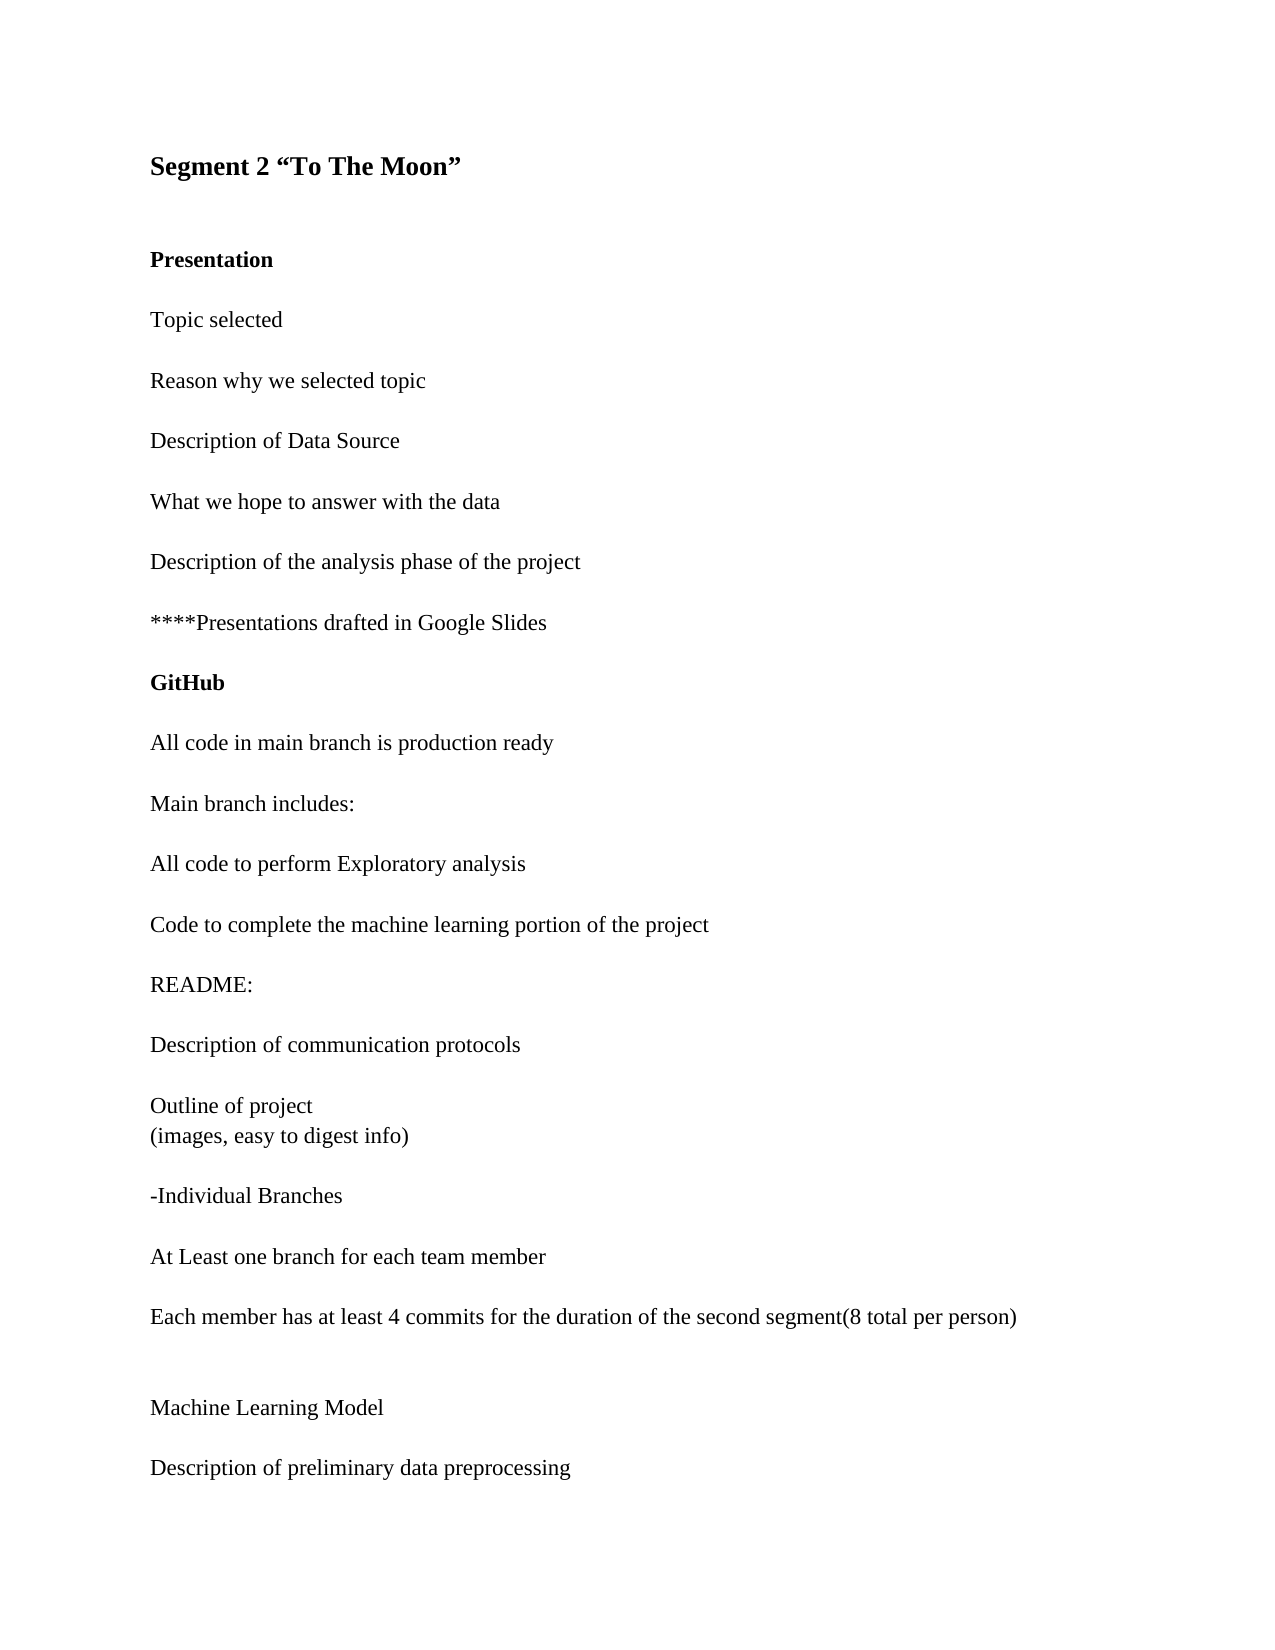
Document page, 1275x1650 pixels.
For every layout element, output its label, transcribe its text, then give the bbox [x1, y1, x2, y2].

text Description of preliminary data preprocessing [150, 1454, 1125, 1481]
text What we hope to answer with the data [150, 488, 1125, 514]
text -Individual Branches [150, 1183, 1125, 1209]
text ****Presentations drafted in Google Slides [150, 609, 1125, 635]
text Presentation [150, 246, 1125, 272]
text Reason why we selected topic [150, 367, 1125, 393]
text All code to perform Exploratory analysis [150, 850, 1125, 877]
text Code to complete the machine learning portion of the project [150, 911, 1125, 937]
text Each member has at least 4 commits for the duration of the second segment(8 total per person) [150, 1303, 1125, 1330]
text Description of communication protocols [150, 1032, 1125, 1058]
text (images, easy to digest info) [150, 1122, 1125, 1148]
text Main branch includes: [150, 790, 1125, 816]
text Topic selected [150, 307, 1125, 333]
text GitHub [150, 669, 1125, 695]
text Machine Learning Model [150, 1394, 1125, 1420]
text Description of the analysis phase of the project [150, 548, 1125, 574]
text Outline of project [150, 1092, 1125, 1118]
text At Least one branch for each team member [150, 1243, 1125, 1269]
text All code in main branch is production ready [150, 729, 1125, 756]
text Description of Data Source [150, 427, 1125, 454]
text Segment 2 “To The Moon” [150, 150, 1125, 181]
text README: [150, 971, 1125, 997]
